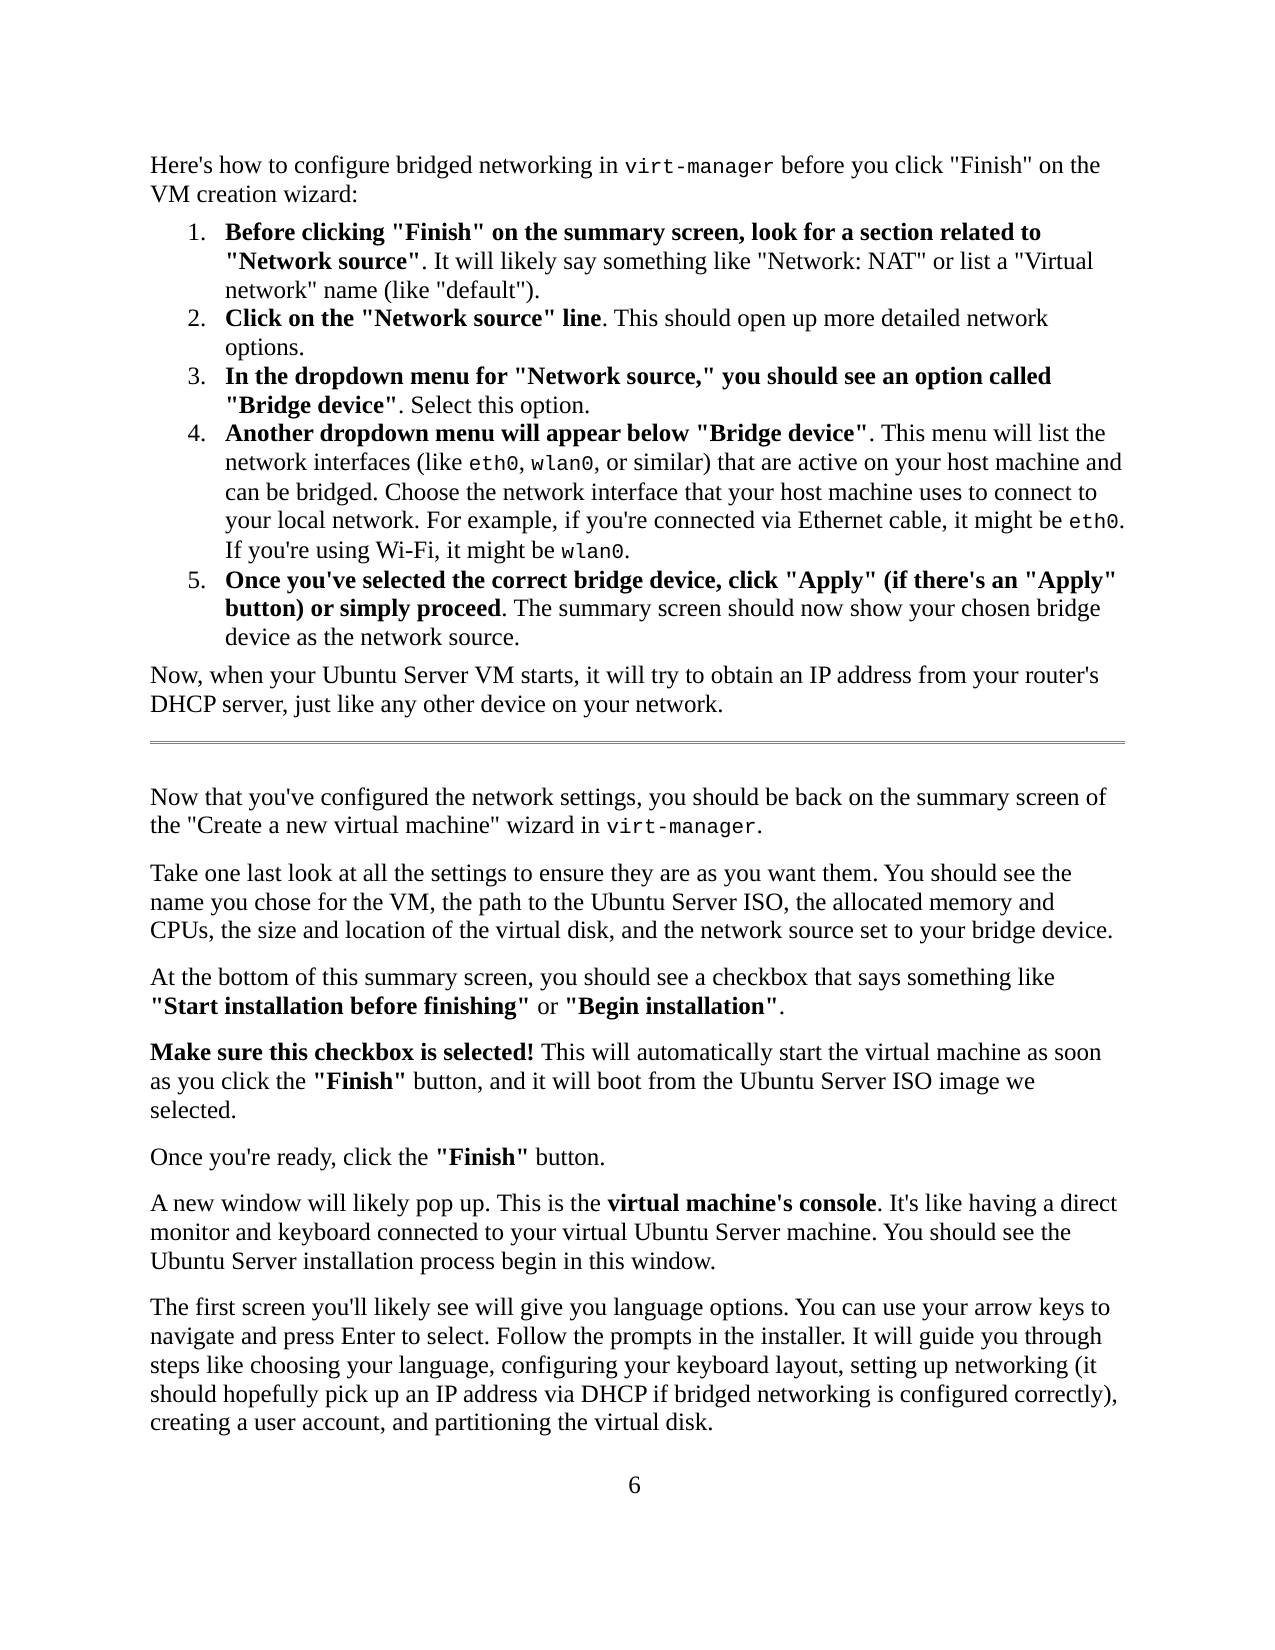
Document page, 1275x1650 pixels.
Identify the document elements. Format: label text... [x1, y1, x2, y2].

text Take one last look at all the settings to ensure they are as you want them. You should see the name you chose for the VM, the path to the Ubuntu Server ISO, the allocated memory and CPUs, the size and location of the virtual disk, and the network source set to your bridge device. [150, 858, 1125, 944]
text Once you're ready, click the "Finish" button. [150, 1142, 1125, 1170]
text Here's how to configure bridged networking in virt-manager before you click "Finish" on the VM creation wizard: [150, 150, 1125, 208]
text Now that you've configured the network settings, you should be back on the summary screen of the "Create a new virtual machine" wizard in virt-manager. [150, 782, 1125, 840]
text At the bottom of this summary screen, you should see a checkbox that says something like "Start installation before finishing" or "Begin installation". [150, 962, 1125, 1019]
text Now, when your Ubuntu Server VM starts, it will try to obtain an IP address from your router's DHCP server, just like any other device on your network. [150, 660, 1125, 717]
list Before clicking "Finish" on the summary screen, look for a section related to "Network source". It will likely say something like "Network: NAT" or list a "Virtual network" name (like "default"). [187, 217, 1125, 303]
list Click on the "Network source" line. This should open up more detailed network options. [187, 303, 1125, 361]
list Once you've selected the correct bridge device, click "Apply" (if there's an "Apply" button) or simply proceed. The summary screen should now show your chosen bridge device as the network source. [187, 565, 1125, 651]
text The first screen you'll likely see will give you language options. You can use your arrow keys to navigate and press Enter to select. Follow the prompts in the installer. It will guide you through steps like choosing your language, configuring your keyboard layout, setting up networking (it should hopefully pick up an IP address via DHCP if bridged networking is configured correctly), creating a user account, and partitioning the virtual disk. [150, 1292, 1125, 1436]
text Make sure this checkbox is selected! This will automatically start the virtual machine as soon as you click the "Finish" button, and it will boot from the Ubuntu Server ISO image we selected. [150, 1037, 1125, 1124]
list Another dropdown menu will appear below "Bridge device". This menu will list the network interfaces (like eth0, wlan0, or similar) that are active on your host machine and can be bridged. Choose the network interface that your host machine uses to connect to your local network. For example, if you're connected via Ethernet cable, it might be eth0. If you're using Wi-Fi, it might be wlan0. [187, 418, 1125, 565]
list In the dropdown menu for "Network source," you should see an option called "Bridge device". Select this option. [187, 361, 1125, 418]
text A new window will likely pop up. This is the virtual machine's console. It's like having a direct monitor and keyboard connected to your virtual Ubuntu Server machine. You should see the Ubuntu Server installation process begin in this window. [150, 1188, 1125, 1274]
